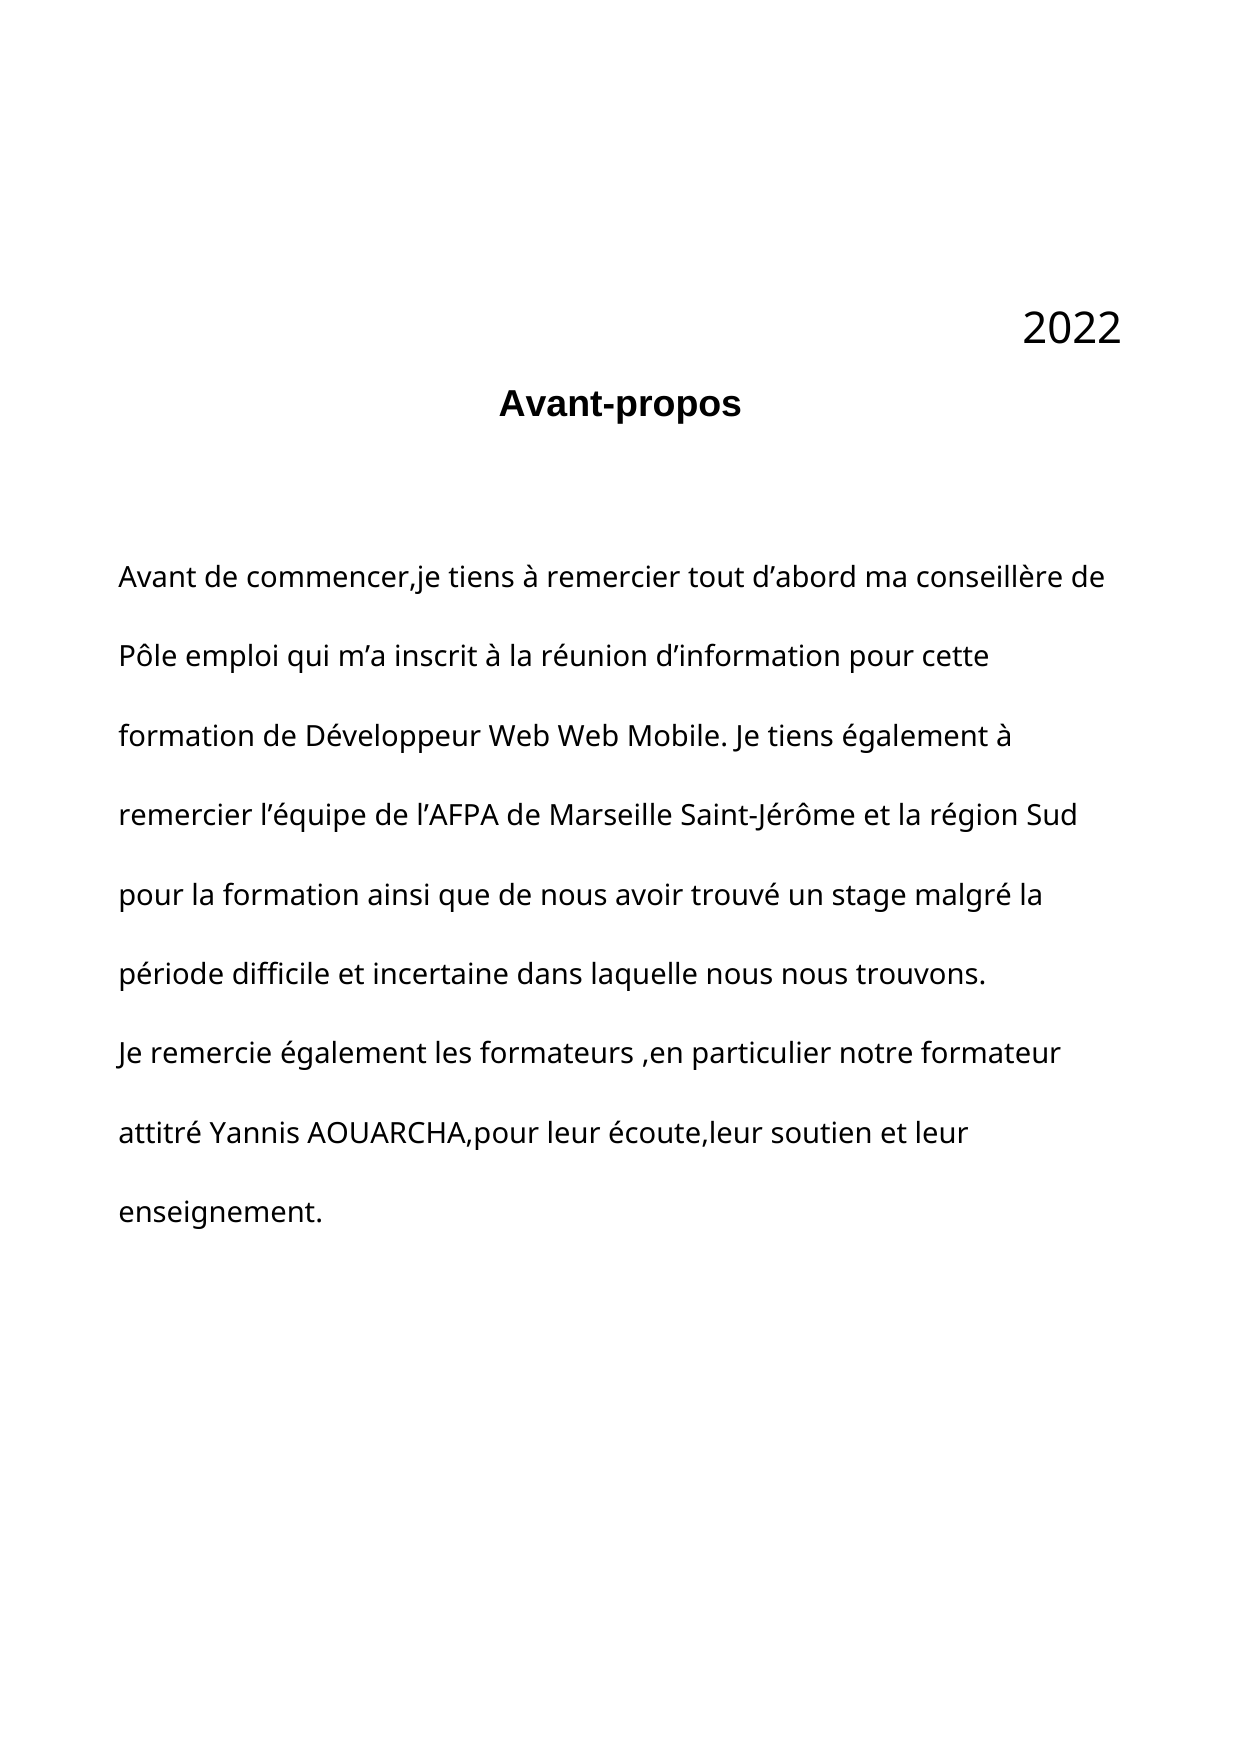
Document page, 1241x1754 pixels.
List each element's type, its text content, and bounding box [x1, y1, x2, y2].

text Avant de commencer,je tiens à remercier tout d’abord ma conseillère de Pôle emploi qui m’a inscrit à la réunion d’information pour cette formation de Développeur Web Web Mobile. Je tiens également à remercier l’équipe de l’AFPA de Marseille Saint-Jérôme et la région Sud pour la formation ainsi que de nous avoir trouvé un stage malgré la période difficile et incertaine dans laquelle nous nous trouvons. [118, 556, 1122, 993]
text 2022 [118, 297, 1122, 356]
text Je remercie également les formateurs ,en particulier notre formateur attitré Yannis AOUARCHA,pour leur écoute,leur soutien et leur enseignement. [118, 1032, 1122, 1231]
subtitle Avant-propos [118, 381, 1122, 424]
